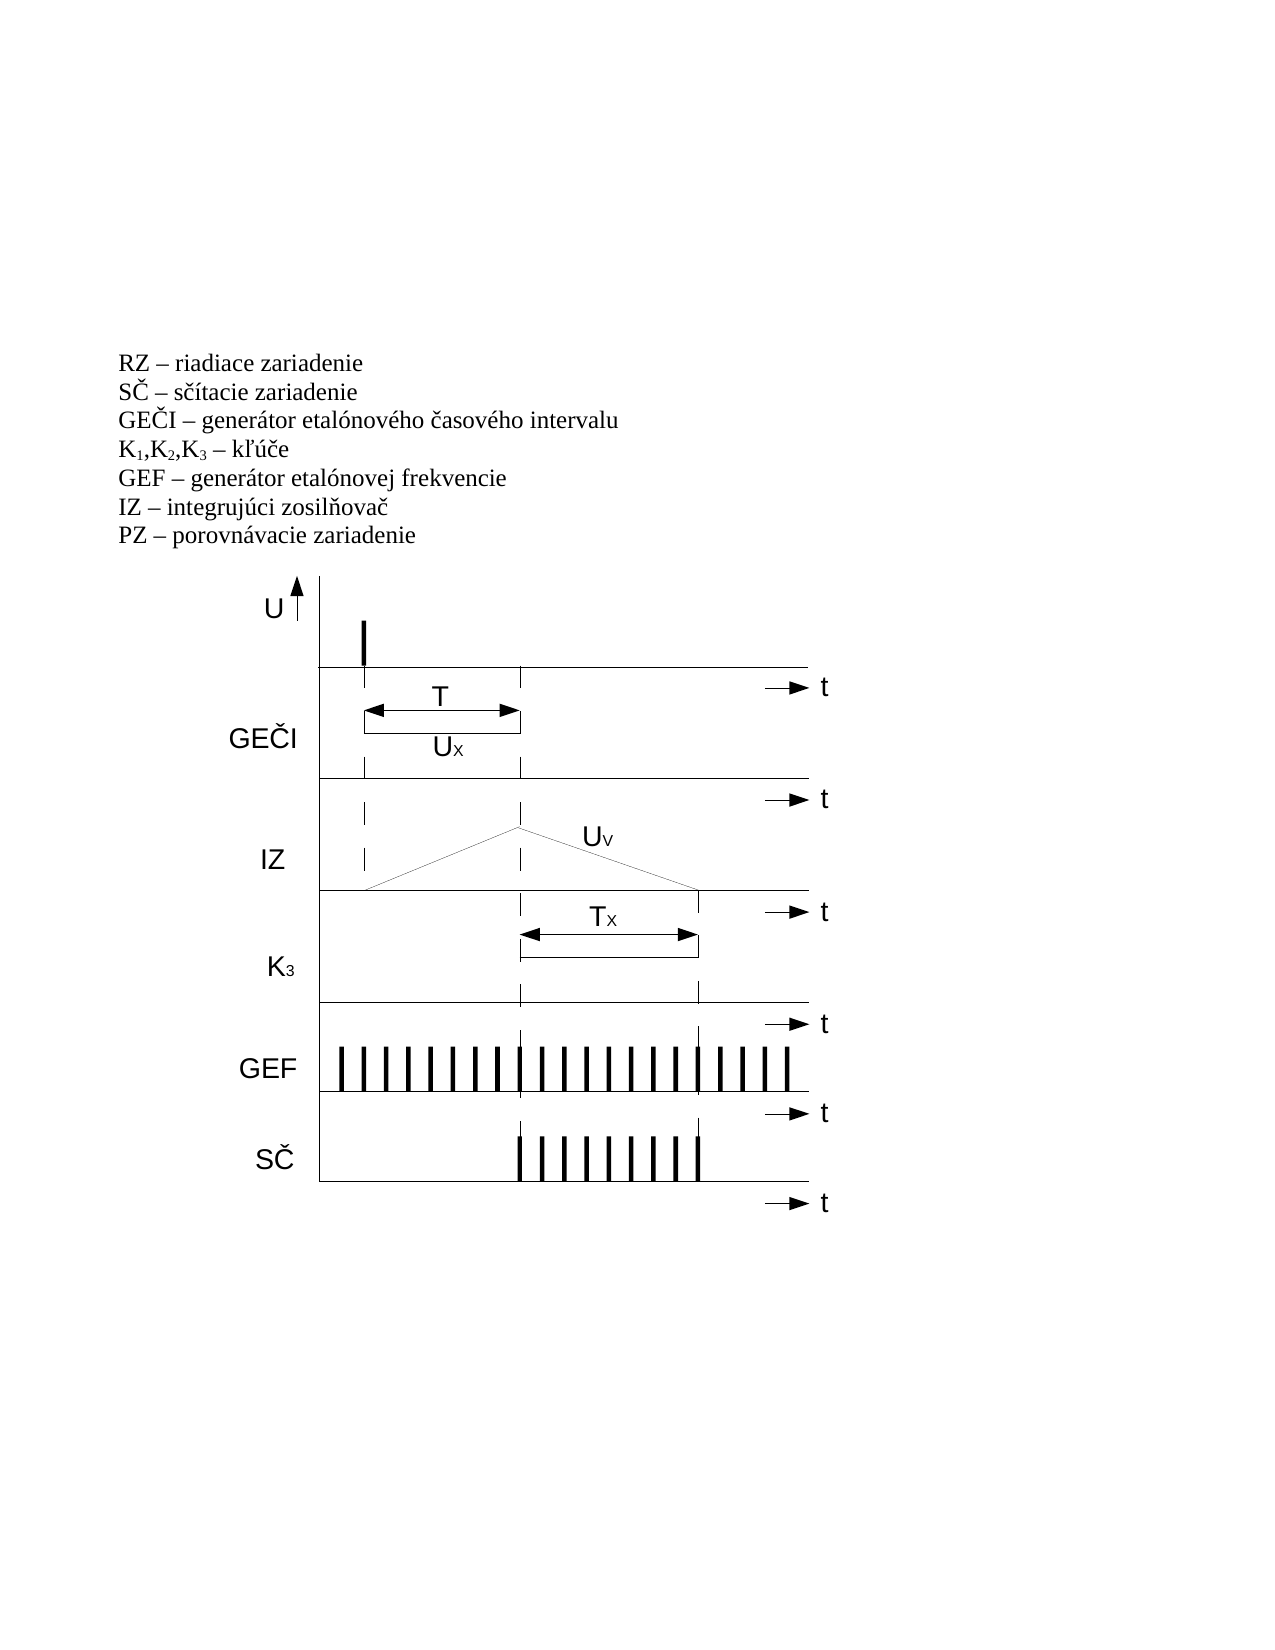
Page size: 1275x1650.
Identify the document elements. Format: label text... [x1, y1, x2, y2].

text SČ – sčítacie zariadenie [118, 377, 1157, 406]
text RZ – riadiace zariadenie [118, 348, 1157, 377]
text GEČI – generátor etalónového časového intervalu [118, 406, 1157, 434]
text GEF – generátor etalónovej frekvencie [118, 463, 1157, 492]
text PZ – porovnávacie zariadenie [118, 521, 1157, 549]
text K1,K2,K3 – kľúče [118, 434, 1157, 463]
text IZ – integrujúci zosilňovač [118, 492, 1157, 521]
